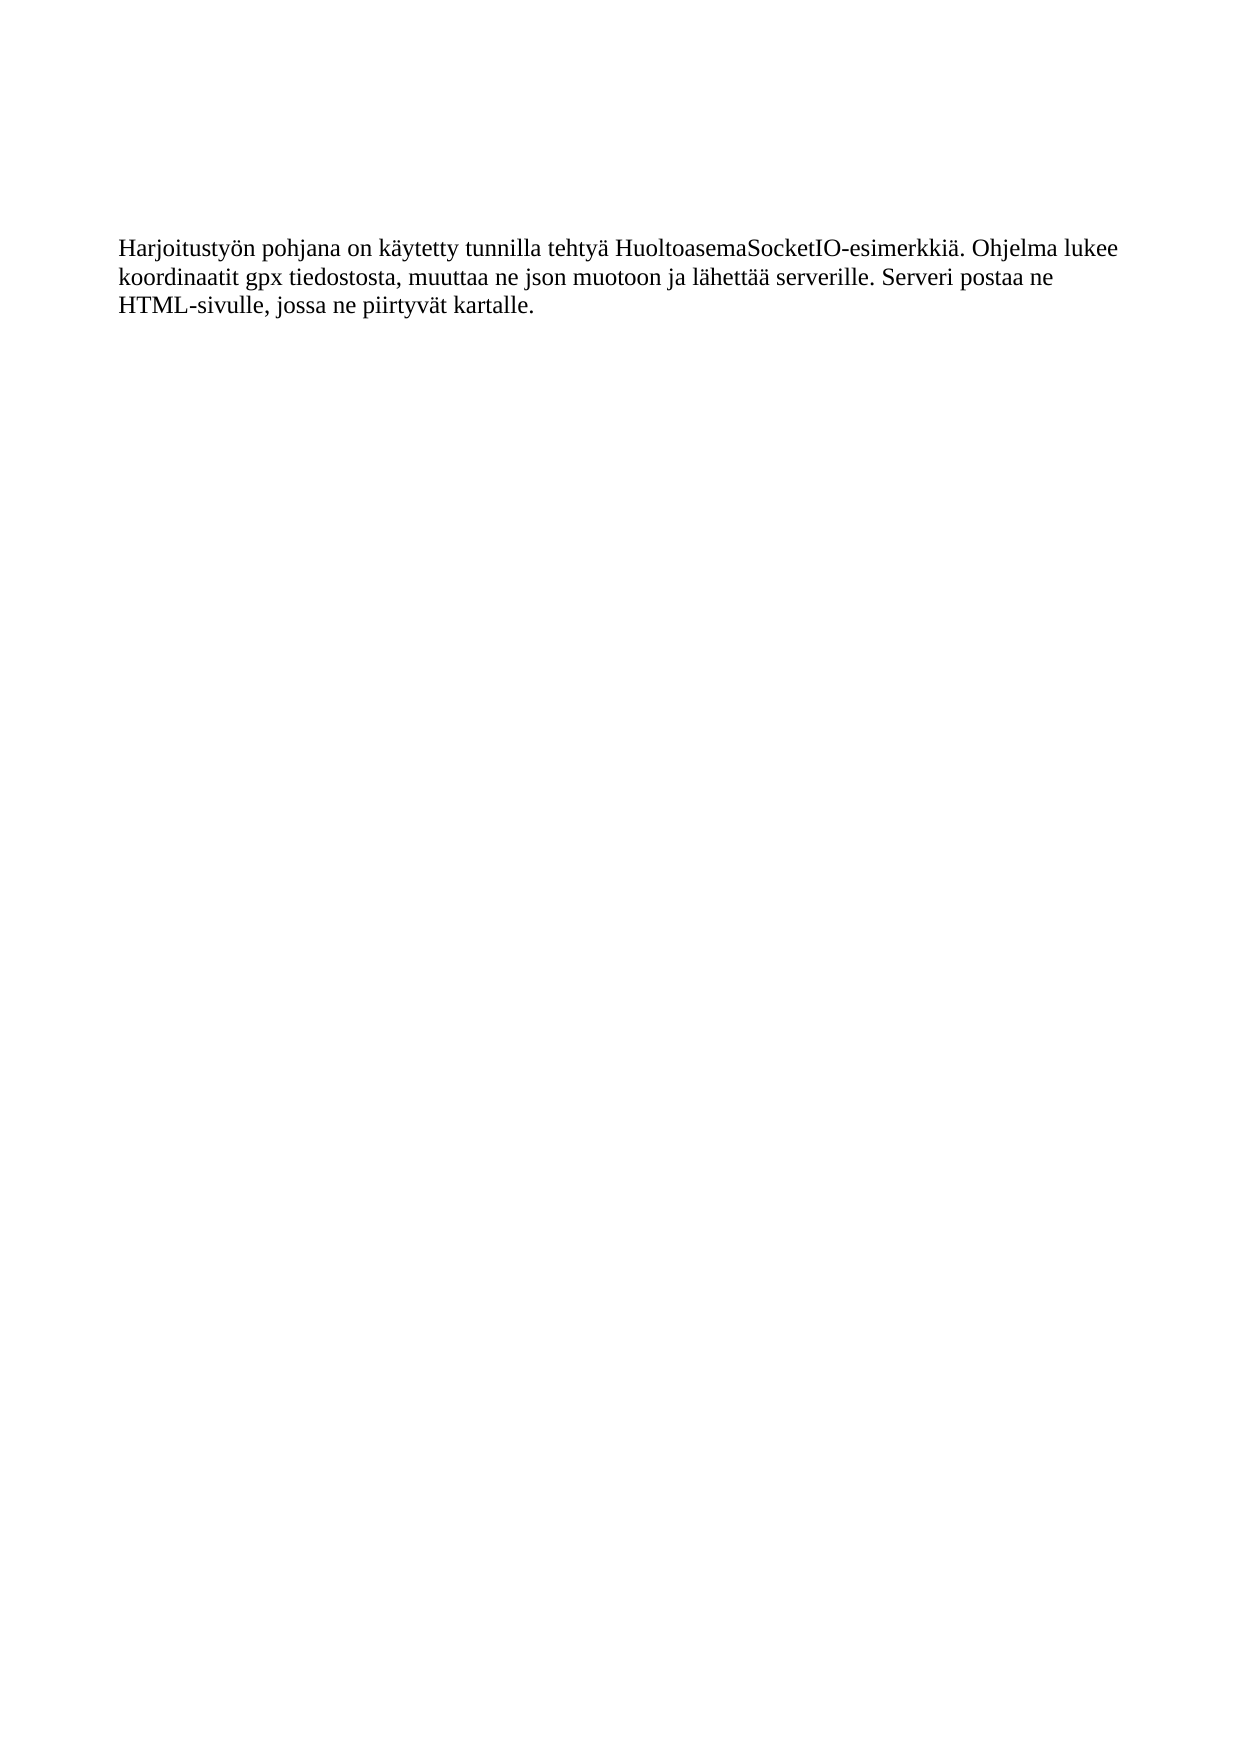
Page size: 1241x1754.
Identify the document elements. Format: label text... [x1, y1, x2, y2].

text Harjoitustyön pohjana on käytetty tunnilla tehtyä HuoltoasemaSocketIO-esimerkkiä. Ohjelma lukee koordinaatit gpx tiedostosta, muuttaa ne json muotoon ja lähettää serverille. Serveri postaa ne HTML-sivulle, jossa ne piirtyvät kartalle. [118, 233, 1122, 319]
